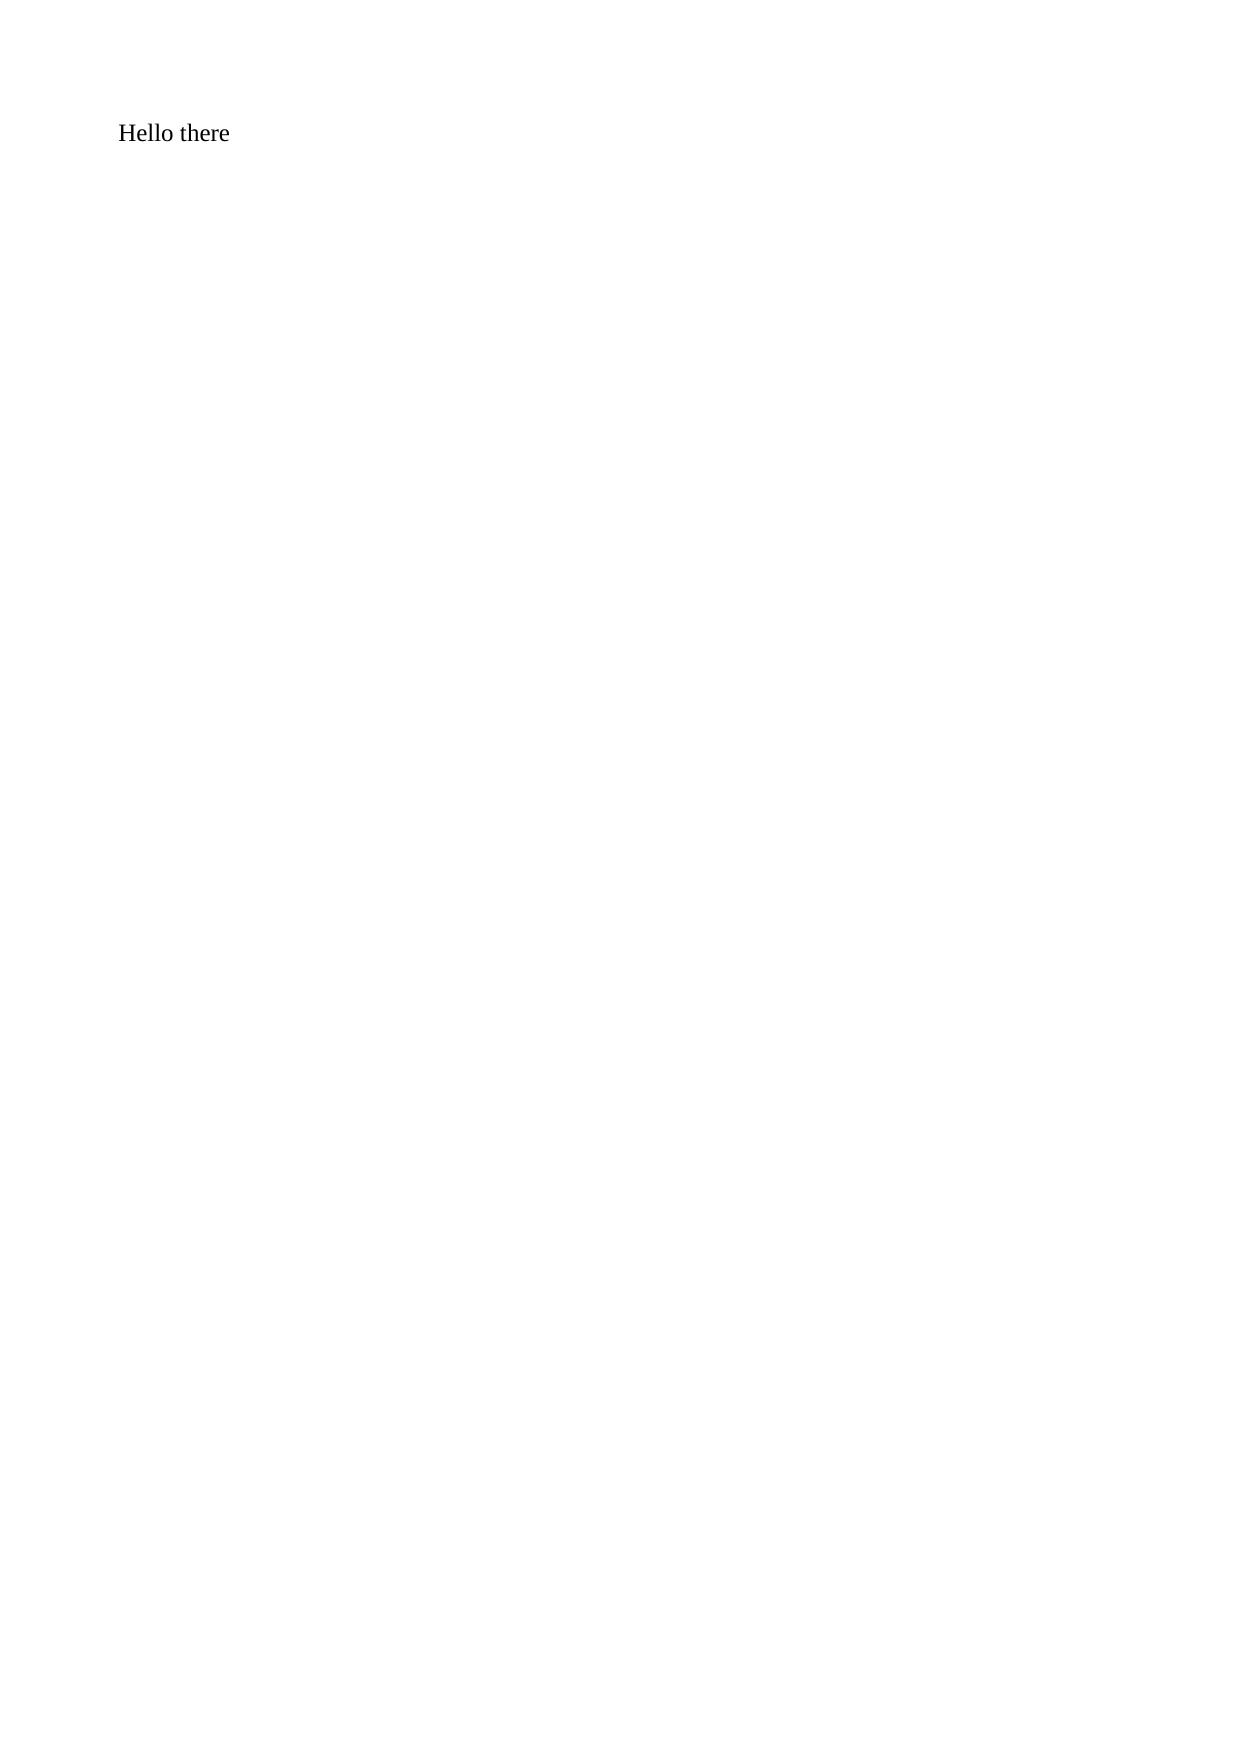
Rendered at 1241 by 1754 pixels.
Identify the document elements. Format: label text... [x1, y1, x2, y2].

text Hello there [118, 118, 1122, 147]
